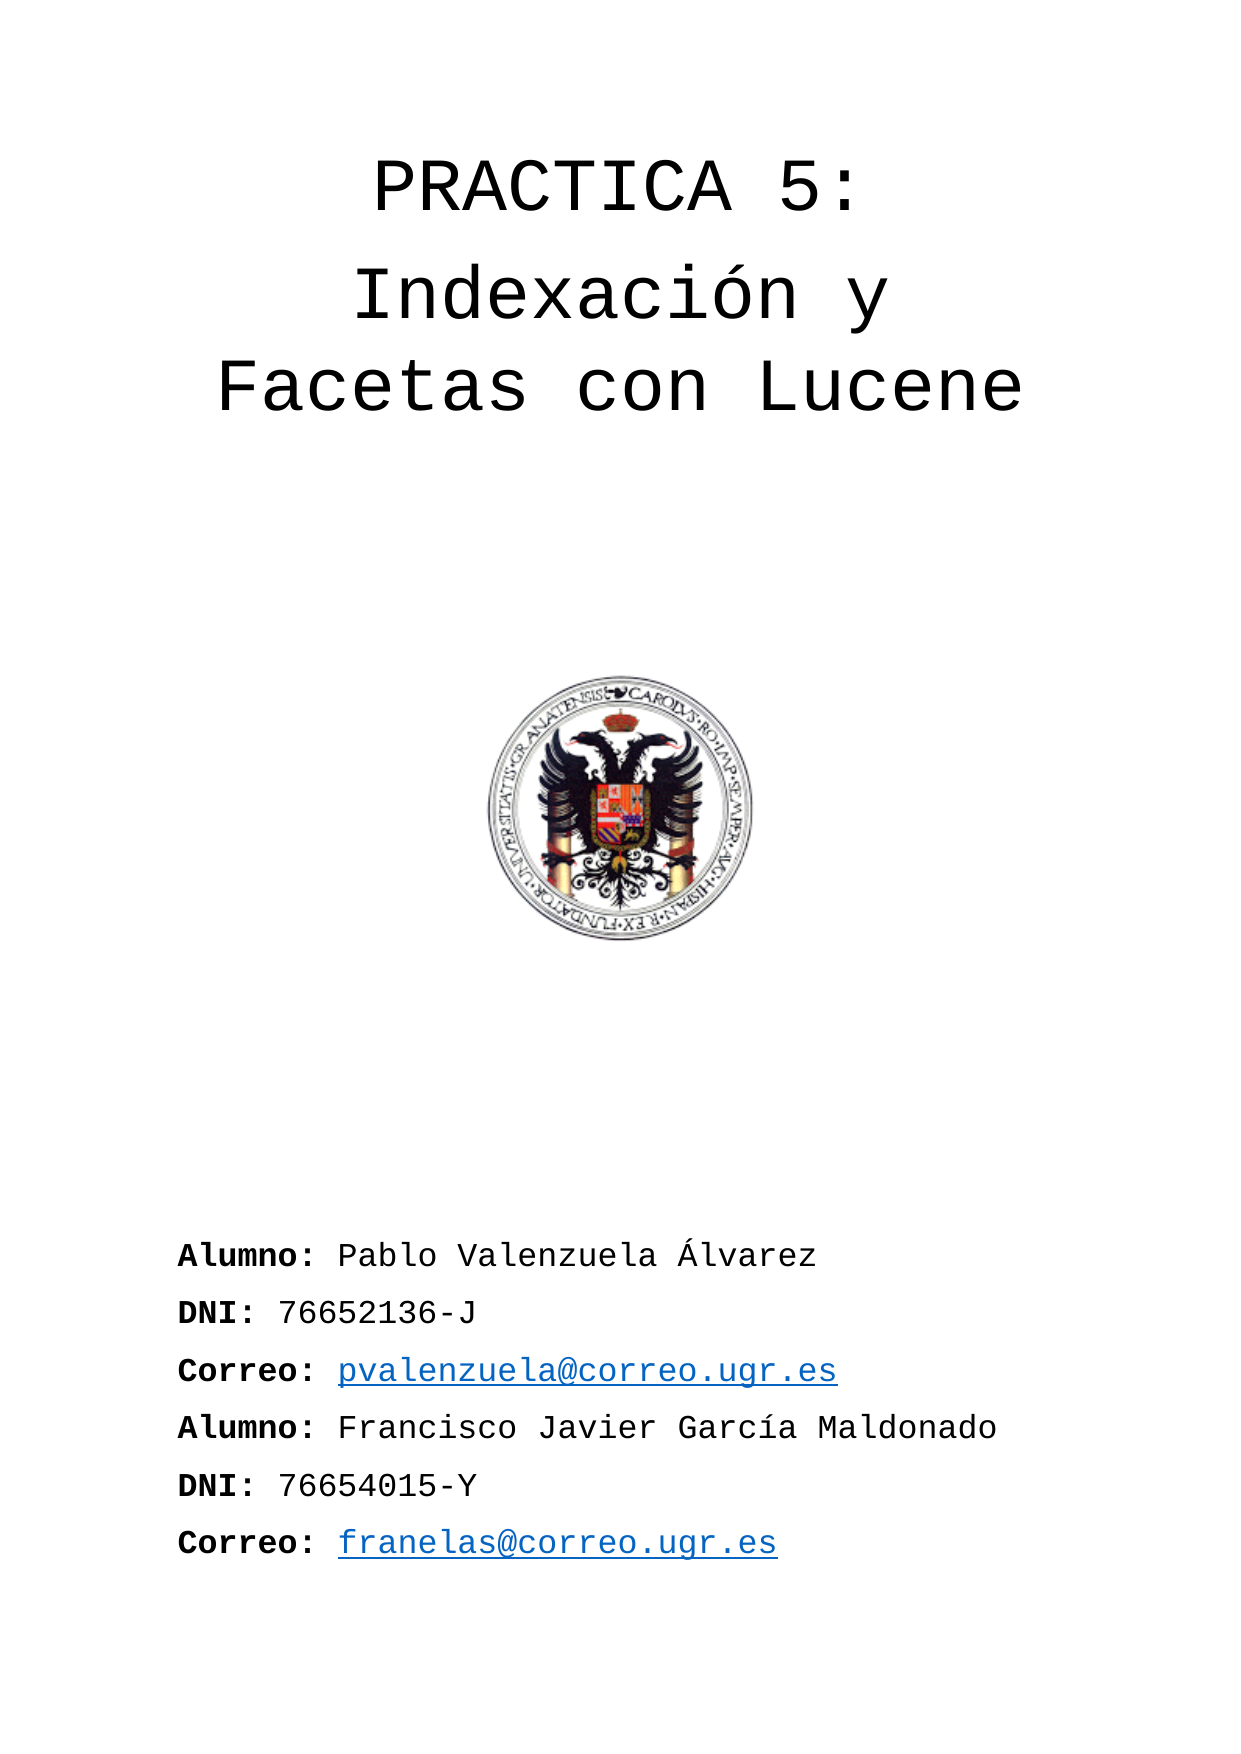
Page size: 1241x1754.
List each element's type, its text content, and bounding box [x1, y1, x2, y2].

text Correo: franelas@correo.ugr.es [177, 1526, 1063, 1563]
text PRACTICA 5: [177, 148, 1063, 233]
text DNI: 76652136-J [177, 1296, 1063, 1333]
text Indexación y Facetas con Lucene [177, 256, 1063, 433]
text Alumno: Francisco Javier García Maldonado [177, 1411, 1063, 1448]
text Alumno: Pablo Valenzuela Álvarez [177, 1238, 1063, 1276]
text Correo: pvalenzuela@correo.ugr.es [177, 1353, 1063, 1391]
picture [484, 673, 757, 945]
text DNI: 76654015-Y [177, 1468, 1063, 1506]
